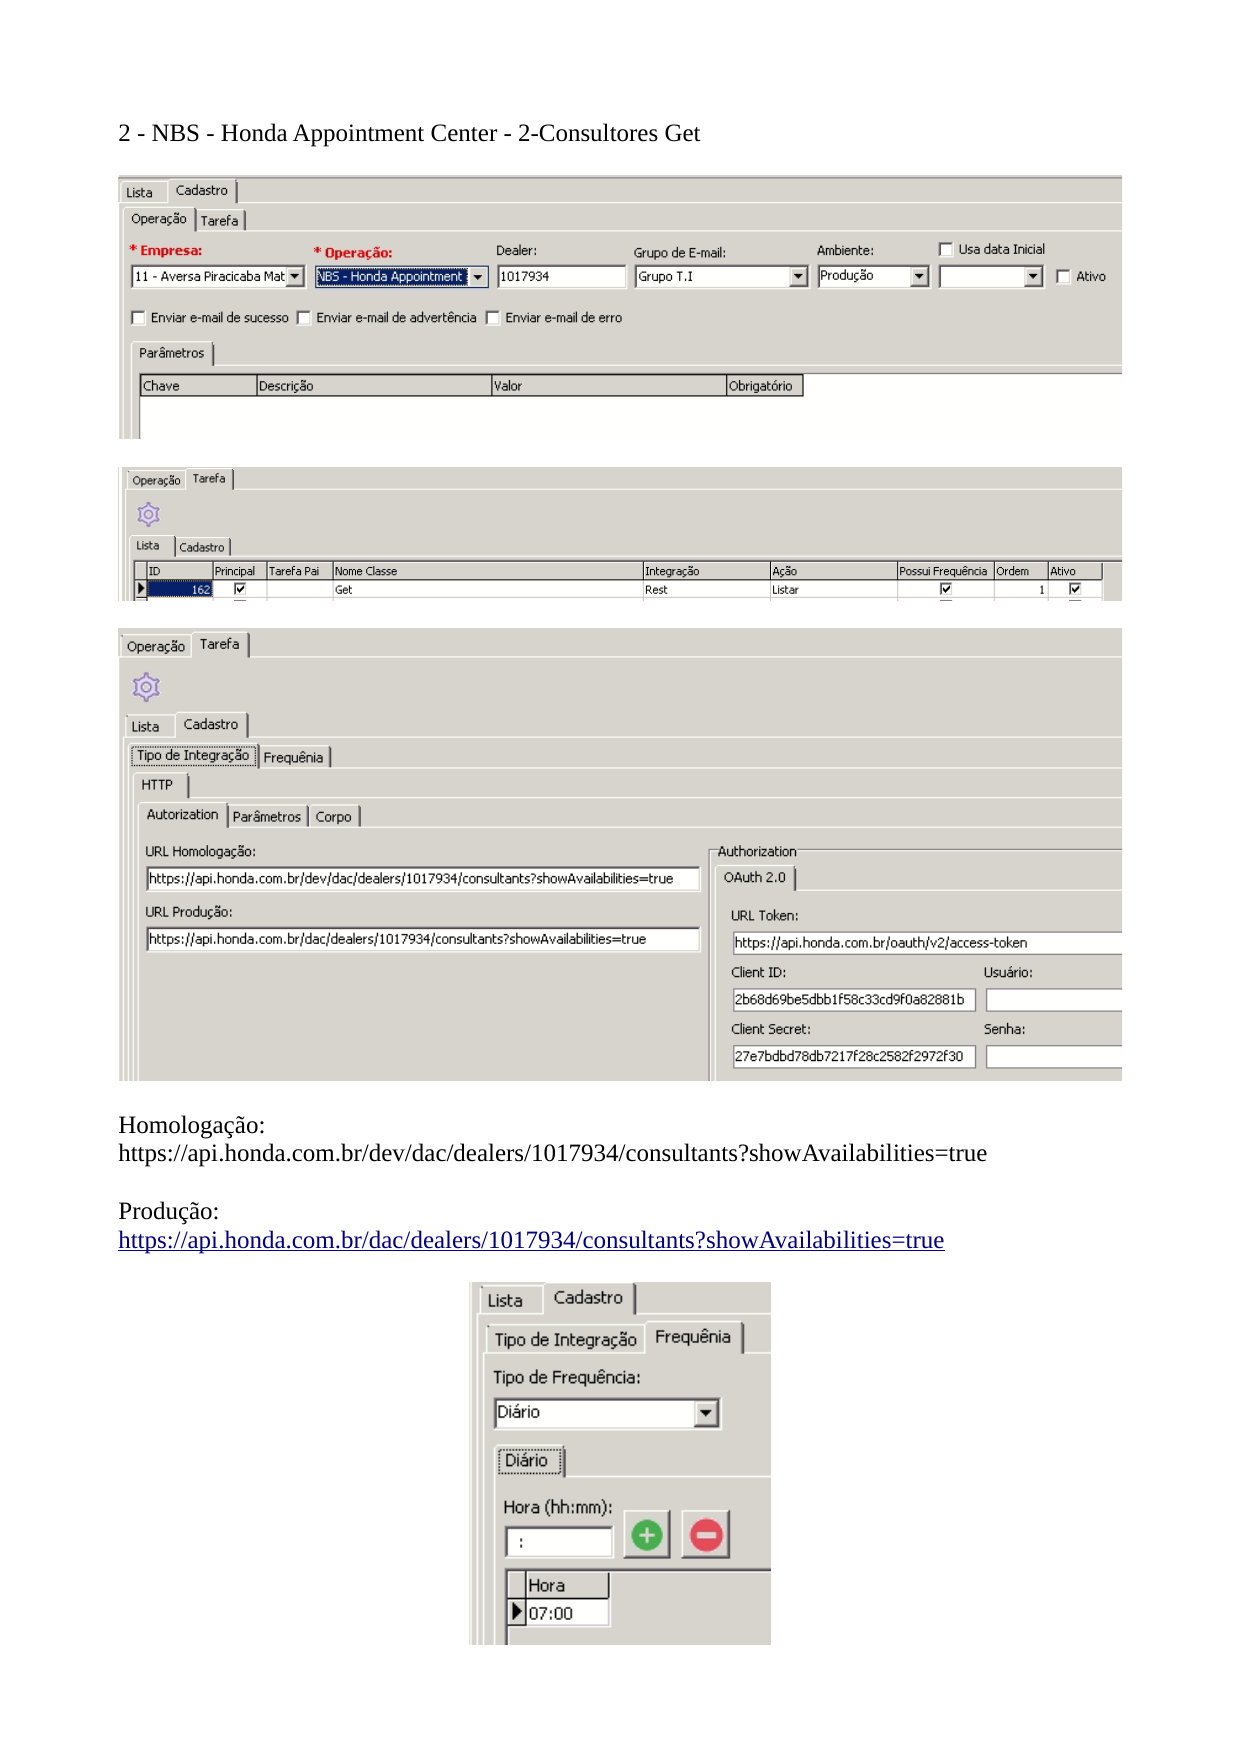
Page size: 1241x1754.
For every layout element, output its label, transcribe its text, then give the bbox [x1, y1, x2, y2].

picture [118, 628, 1123, 1081]
picture [118, 175, 1123, 439]
text 2 - NBS - Honda Appointment Center - 2-Consultores Get [118, 118, 1122, 147]
picture [118, 467, 1123, 601]
text https://api.honda.com.br/dev/dac/dealers/1017934/consultants?showAvailabilities=true [118, 1138, 1122, 1167]
text https://api.honda.com.br/dac/dealers/1017934/consultants?showAvailabilities=true [118, 1225, 1122, 1253]
picture [469, 1282, 771, 1645]
text Homologação: [118, 1110, 1122, 1138]
text Produção: [118, 1196, 1122, 1225]
